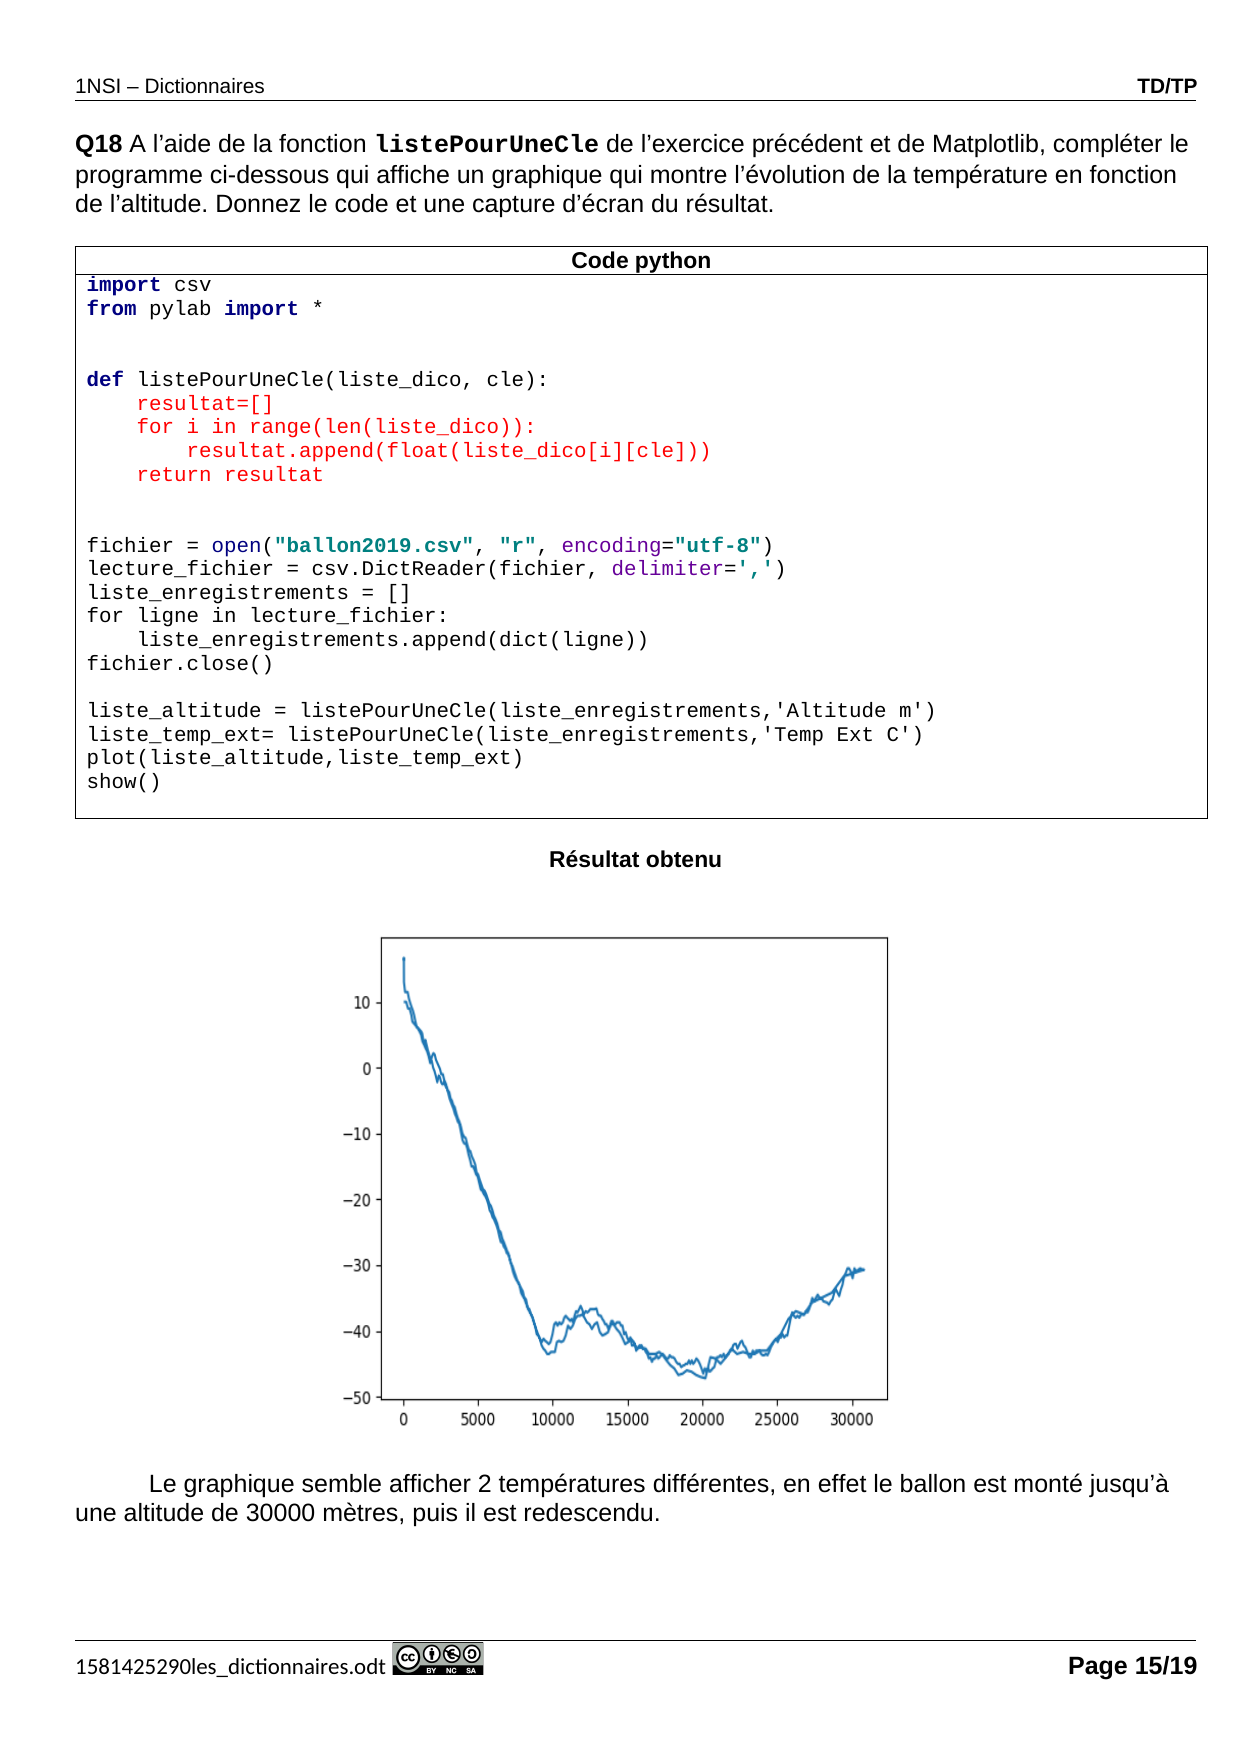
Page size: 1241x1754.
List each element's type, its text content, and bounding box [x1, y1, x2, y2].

table_header Code python [76, 247, 1207, 273]
text Q18 A l’aide de la fonction listePourUneCle de l’exercice précédent et de Matplotlib, compléter le programme ci-dessous qui affiche un graphique qui montre l’évolution de la température en fonction de l’altitude. Donnez le code et une capture d’écran du résultat. [75, 129, 1196, 217]
text Le graphique semble afficher 2 températures différentes, en effet le ballon est monté jusqu’à une altitude de 30000 mètres, puis il est redescendu. [75, 1469, 1196, 1527]
table_cell import csv from pylab import * def listePourUneCle(liste_dico, cle): resultat=[] for i in range(len(liste_dico)): resultat.append(float(liste_dico[i][cle])) return resultat fichier = open("ballon2019.csv", "r", encoding="utf-8") lecture_fichier = csv.DictReader(fichier, delimiter=',') liste_enregistrements = [] for ligne in lecture_fichier: liste_enregistrements.append(dict(ligne)) fichier.close() liste_altitude = listePourUneCle(liste_enregistrements,'Altitude m') liste_temp_ext= listePourUneCle(liste_enregistrements,'Temp Ext C') plot(liste_altitude,liste_temp_ext) show() [76, 275, 1207, 818]
picture [392, 1642, 484, 1675]
text Résultat obtenu [75, 846, 1196, 872]
picture [326, 898, 543, 1442]
